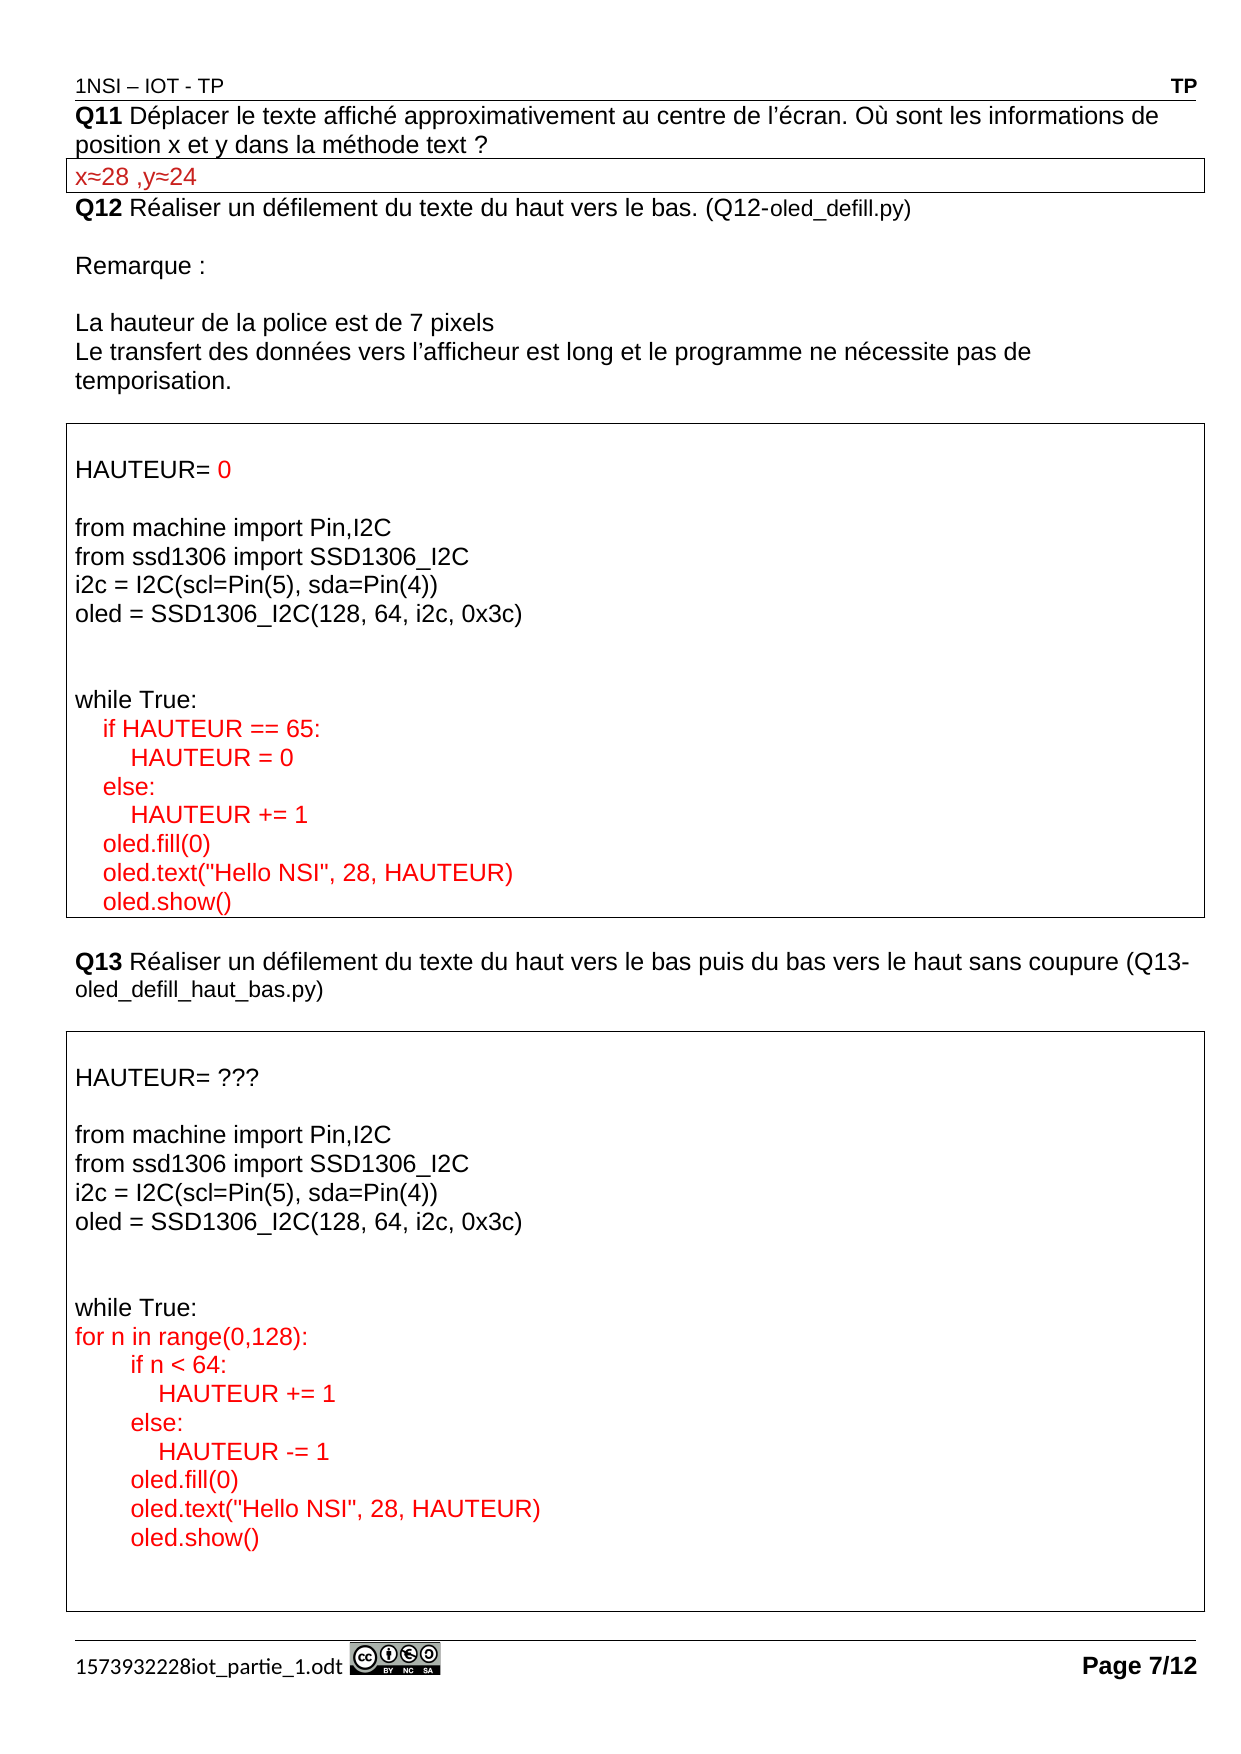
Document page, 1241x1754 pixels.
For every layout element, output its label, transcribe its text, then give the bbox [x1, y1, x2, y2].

text for n in range(0,128): [75, 1322, 1196, 1350]
text Q11 Déplacer le texte affiché approximativement au centre de l’écran. Où sont les informations de position x et y dans la méthode text ? [75, 101, 1196, 158]
text HAUTEUR= ??? [75, 1063, 1196, 1092]
text Q13 Réaliser un défilement du texte du haut vers le bas puis du bas vers le haut sans coupure (Q13-oled_defill_haut_bas.py) [75, 947, 1196, 1002]
text i2c = I2C(scl=Pin(5), sda=Pin(4)) [75, 570, 1196, 599]
text HAUTEUR = 0 [75, 743, 1196, 771]
text La hauteur de la police est de 7 pixels [75, 308, 1196, 337]
text oled.show() [67, 883, 1204, 917]
text from machine import Pin,I2C [75, 1120, 1196, 1149]
text else: [75, 1408, 1196, 1437]
text from ssd1306 import SSD1306_I2C [75, 1149, 1196, 1178]
text from ssd1306 import SSD1306_I2C [75, 541, 1196, 570]
text oled.fill(0) [75, 1465, 1196, 1494]
text if n < 64: [75, 1350, 1196, 1379]
text oled.show() [75, 1523, 1196, 1552]
text HAUTEUR += 1 [75, 800, 1196, 829]
text Q12 Réaliser un défilement du texte du haut vers le bas. (Q12-oled_defill.py) [75, 193, 1196, 222]
text oled.fill(0) [75, 829, 1196, 858]
text i2c = I2C(scl=Pin(5), sda=Pin(4)) [75, 1178, 1196, 1207]
text while True: [75, 1293, 1196, 1322]
text oled = SSD1306_I2C(128, 64, i2c, 0x3c) [75, 1207, 1196, 1235]
text if HAUTEUR == 65: [75, 714, 1196, 743]
text oled.text("Hello NSI", 28, HAUTEUR) [75, 858, 1196, 883]
text HAUTEUR= 0 [75, 455, 1196, 484]
text Le transfert des données vers l’afficheur est long et le programme ne nécessite pas de temporisation. [75, 337, 1196, 394]
text x≈28 ,y≈24 [67, 159, 1204, 192]
picture [349, 1642, 441, 1675]
text HAUTEUR -= 1 [75, 1437, 1196, 1465]
text while True: [75, 685, 1196, 714]
text from machine import Pin,I2C [75, 513, 1196, 541]
text HAUTEUR += 1 [75, 1379, 1196, 1408]
text oled = SSD1306_I2C(128, 64, i2c, 0x3c) [75, 599, 1196, 628]
text else: [75, 771, 1196, 800]
text oled.text("Hello NSI", 28, HAUTEUR) [75, 1494, 1196, 1523]
text Remarque : [75, 251, 1196, 279]
